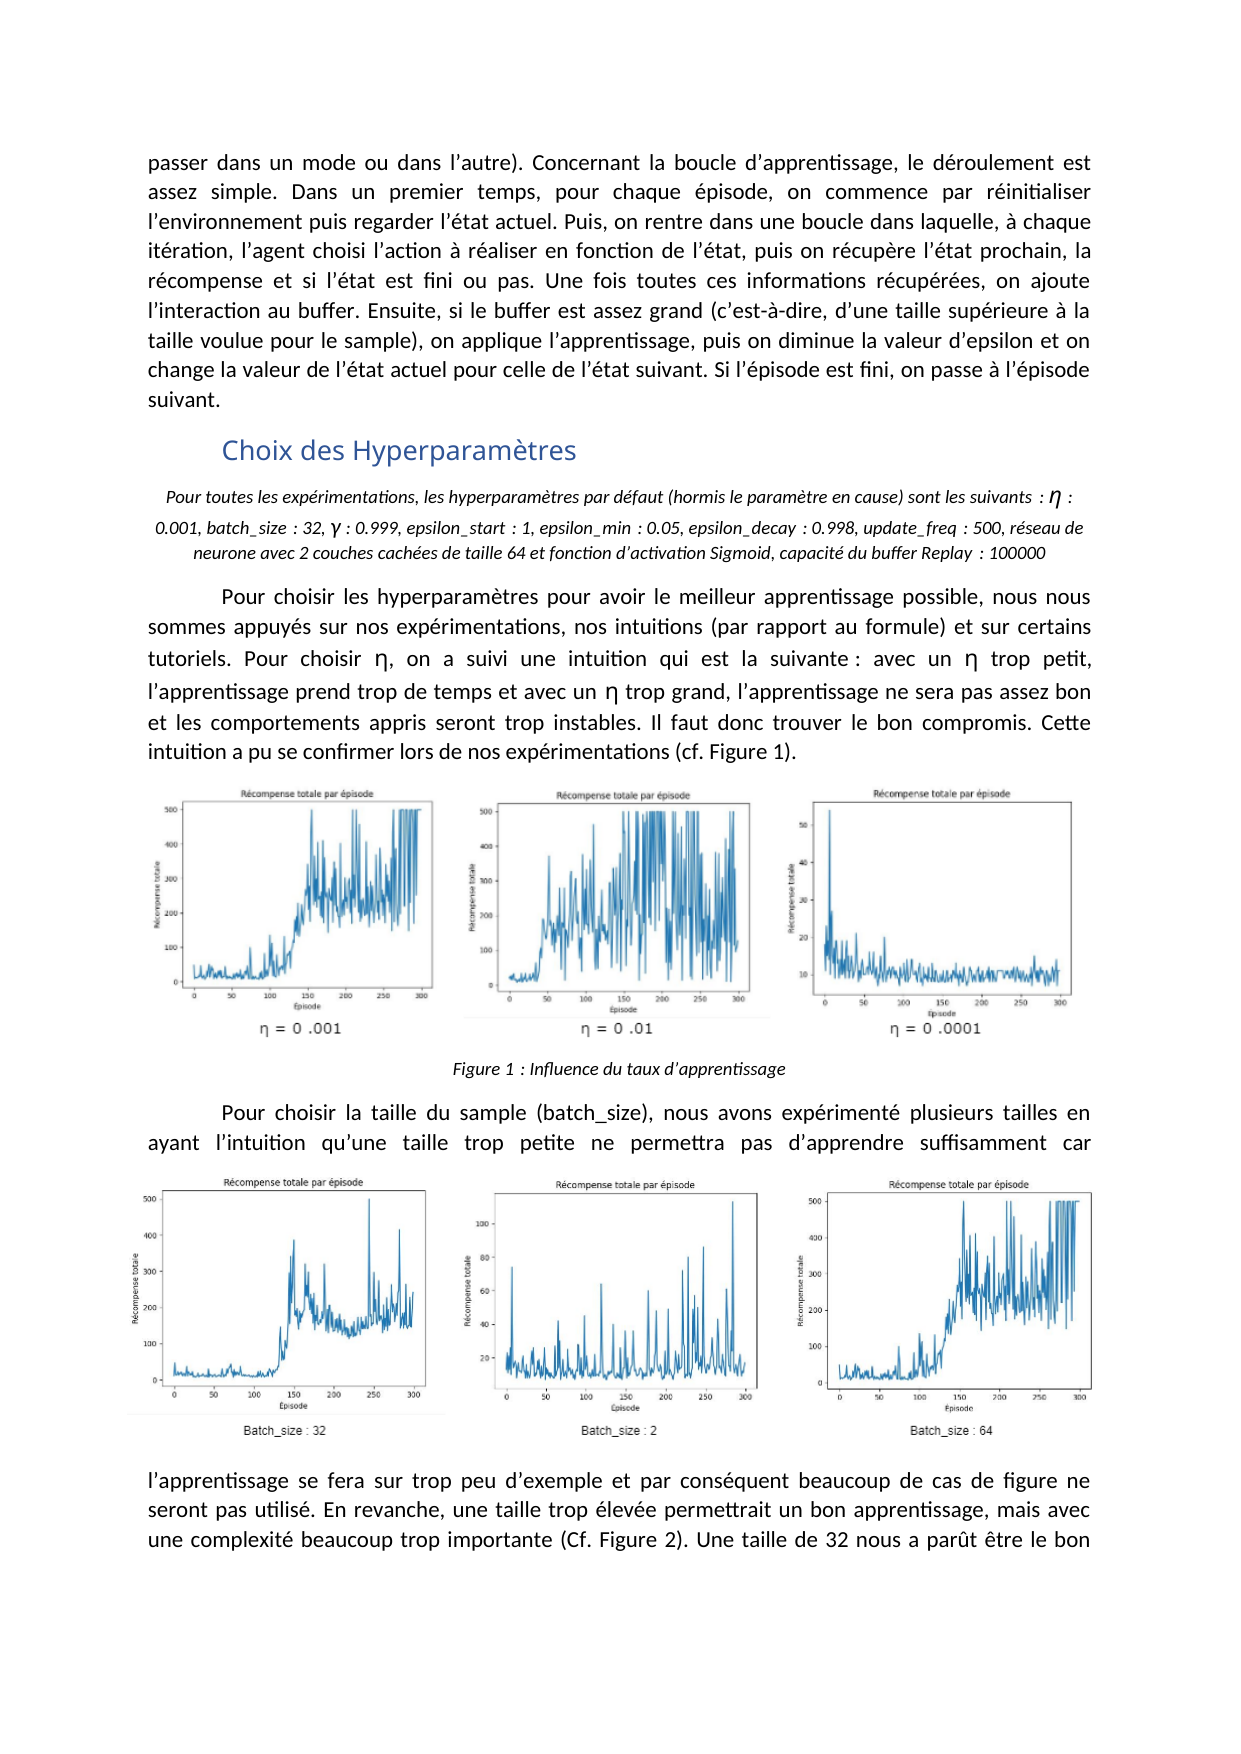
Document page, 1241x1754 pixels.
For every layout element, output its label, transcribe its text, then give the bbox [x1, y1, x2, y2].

subtitle Choix des Hyperparamètres [148, 431, 1093, 468]
text passer dans un mode ou dans l’autre). Concernant la boucle d’apprentissage, le déroulement est assez simple. Dans un premier temps, pour chaque épisode, on commence par réinitialiser l’environnement puis regarder l’état actuel. Puis, on rentre dans une boucle dans laquelle, à chaque itération, l’agent choisi l’action à réaliser en fonction de l’état, puis on récupère l’état prochain, la récompense et si l’état est fini ou pas. Une fois toutes ces informations récupérées, on ajoute l’interaction au buffer. Ensuite, si le buffer est assez grand (c’est-à-dire, d’une taille supérieure à la taille voulue pour le sample), on applique l’apprentissage, puis on diminue la valeur d’epsilon et on change la valeur de l’état actuel pour celle de l’état suivant. Si l’épisode est fini, on passe à l’épisode suivant. [148, 148, 1093, 413]
text Pour toutes les expérimentations, les hyperparamètres par défaut (hormis le paramètre en cause) sont les suivants : η : 0.001, batch_size : 32, γ : 0.999, epsilon_start : 1, epsilon_min : 0.05, epsilon_decay : 0.998, update_freq : 500, réseau de neurone avec 2 couches cachées de taille 64 et fonction d’activation Sigmoid, capacité du buffer Replay : 100000 [148, 479, 1093, 564]
text Figure 1 : Influence du taux d’apprentissage [148, 1057, 1093, 1080]
text Pour choisir les hyperparamètres pour avoir le meilleur apprentissage possible, nous nous sommes appuyés sur nos expérimentations, nos intuitions (par rapport au formule) et sur certains tutoriels. Pour choisir η, on a suivi une intuition qui est la suivante : avec un η trop petit, l’apprentissage prend trop de temps et avec un η trop grand, l’apprentissage ne sera pas assez bon et les comportements appris seront trop instables. Il faut donc trouver le bon compromis. Cette intuition a pu se confirmer lors de nos expérimentations (cf. Figure 1). [148, 582, 1093, 765]
text l’apprentissage se fera sur trop peu d’exemple et par conséquent beaucoup de cas de figure ne seront pas utilisé. En revanche, une taille trop élevée permettrait un bon apprentissage, mais avec une complexité beaucoup trop importante (Cf. Figure 2). Une taille de 32 nous a parût être le bon [148, 1445, 1093, 1553]
text Pour choisir la taille du sample (batch_size), nous avons expérimenté plusieurs tailles en ayant l’intuition qu’une taille trop petite ne permettra pas d’apprendre suffisamment car [148, 1098, 1093, 1174]
